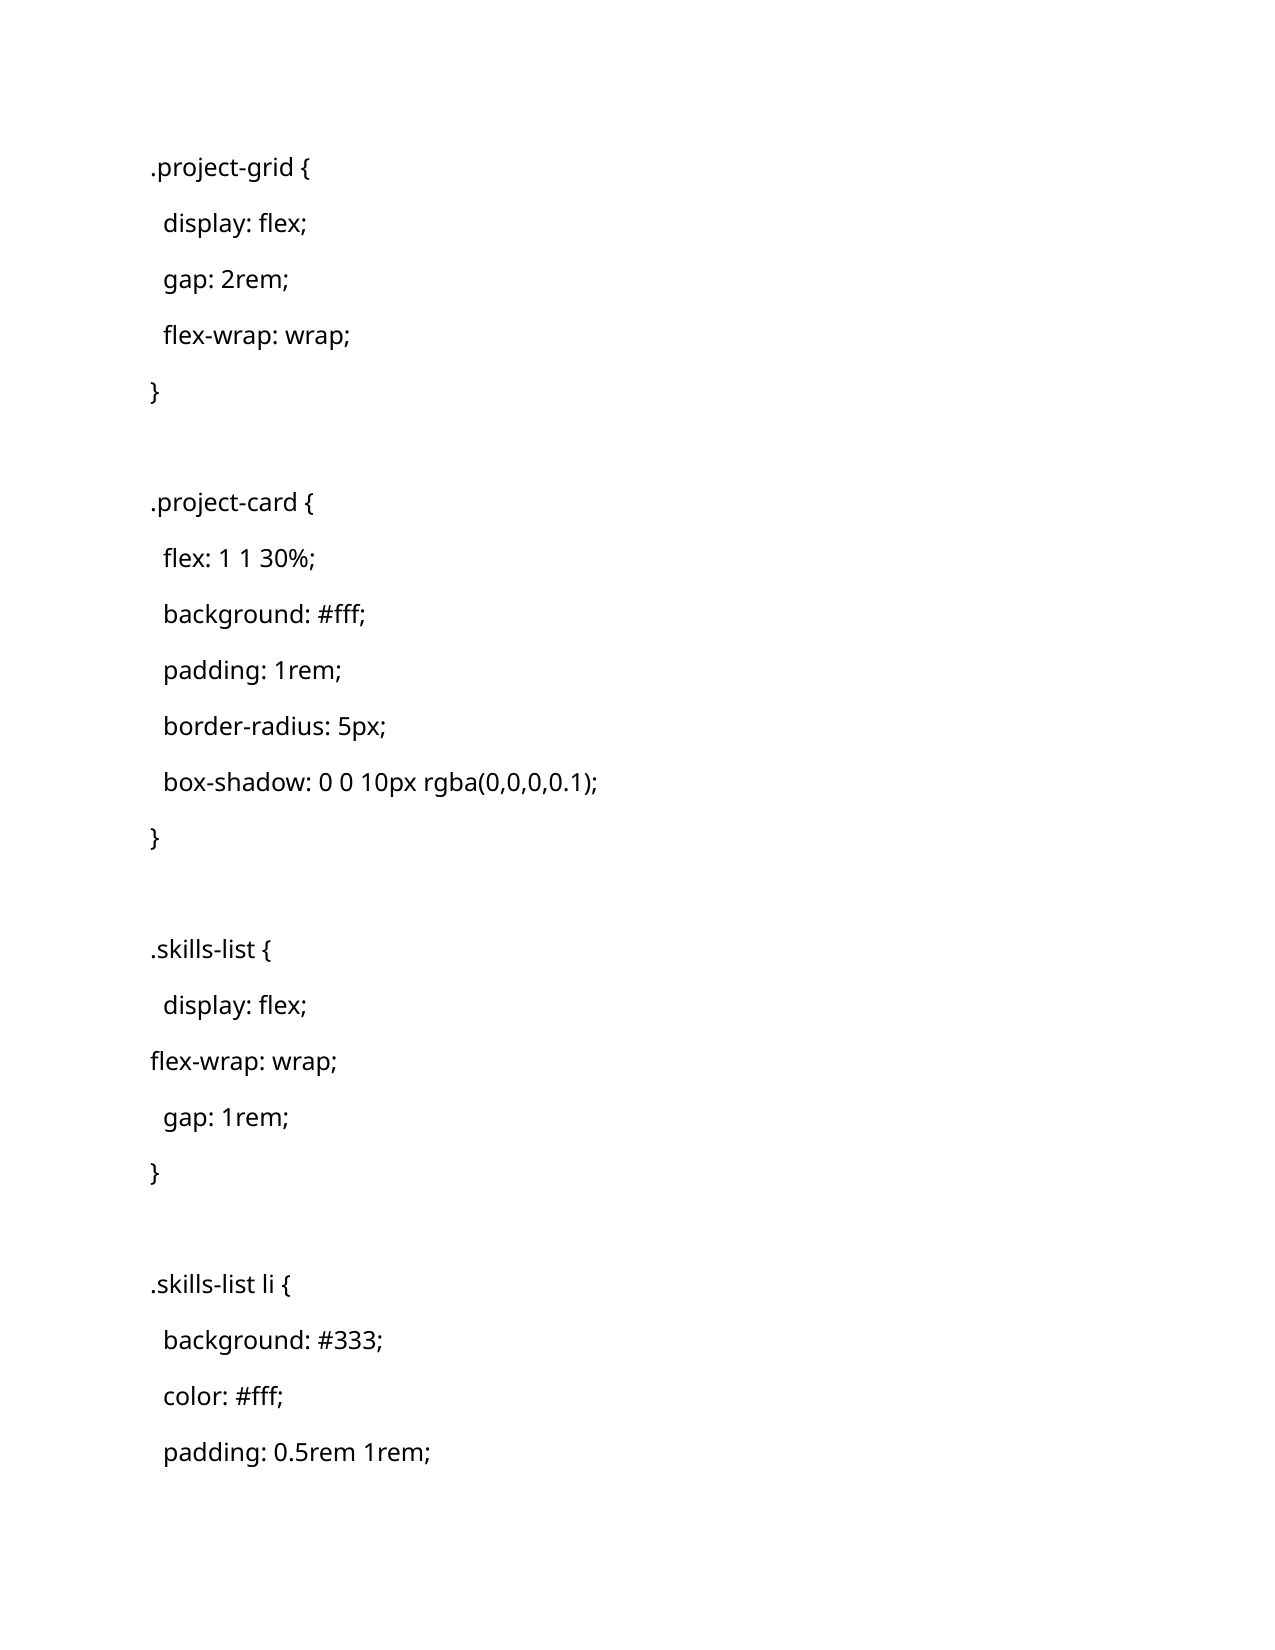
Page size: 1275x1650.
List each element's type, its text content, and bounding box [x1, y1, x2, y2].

text background: #fff; [150, 597, 1125, 631]
text gap: 1rem; [150, 1099, 1125, 1133]
text .project-grid { [150, 150, 1125, 184]
text } [150, 1155, 1125, 1189]
text .skills-list { [150, 932, 1125, 966]
text .project-card { [150, 485, 1125, 519]
text flex: 1 1 30%; [150, 541, 1125, 575]
text box-shadow: 0 0 10px rgba(0,0,0,0.1); [150, 764, 1125, 798]
text color: #fff; [150, 1378, 1125, 1412]
text flex-wrap: wrap; [150, 1043, 1125, 1077]
text background: #333; [150, 1322, 1125, 1357]
text padding: 1rem; [150, 652, 1125, 687]
text border-radius: 5px; [150, 708, 1125, 742]
text display: flex; [150, 206, 1125, 240]
text padding: 0.5rem 1rem; [150, 1434, 1125, 1468]
text .skills-list li { [150, 1267, 1125, 1301]
text } [150, 373, 1125, 407]
text gap: 2rem; [150, 262, 1125, 296]
text flex-wrap: wrap; [150, 317, 1125, 352]
text display: flex; [150, 987, 1125, 1022]
text } [150, 820, 1125, 854]
